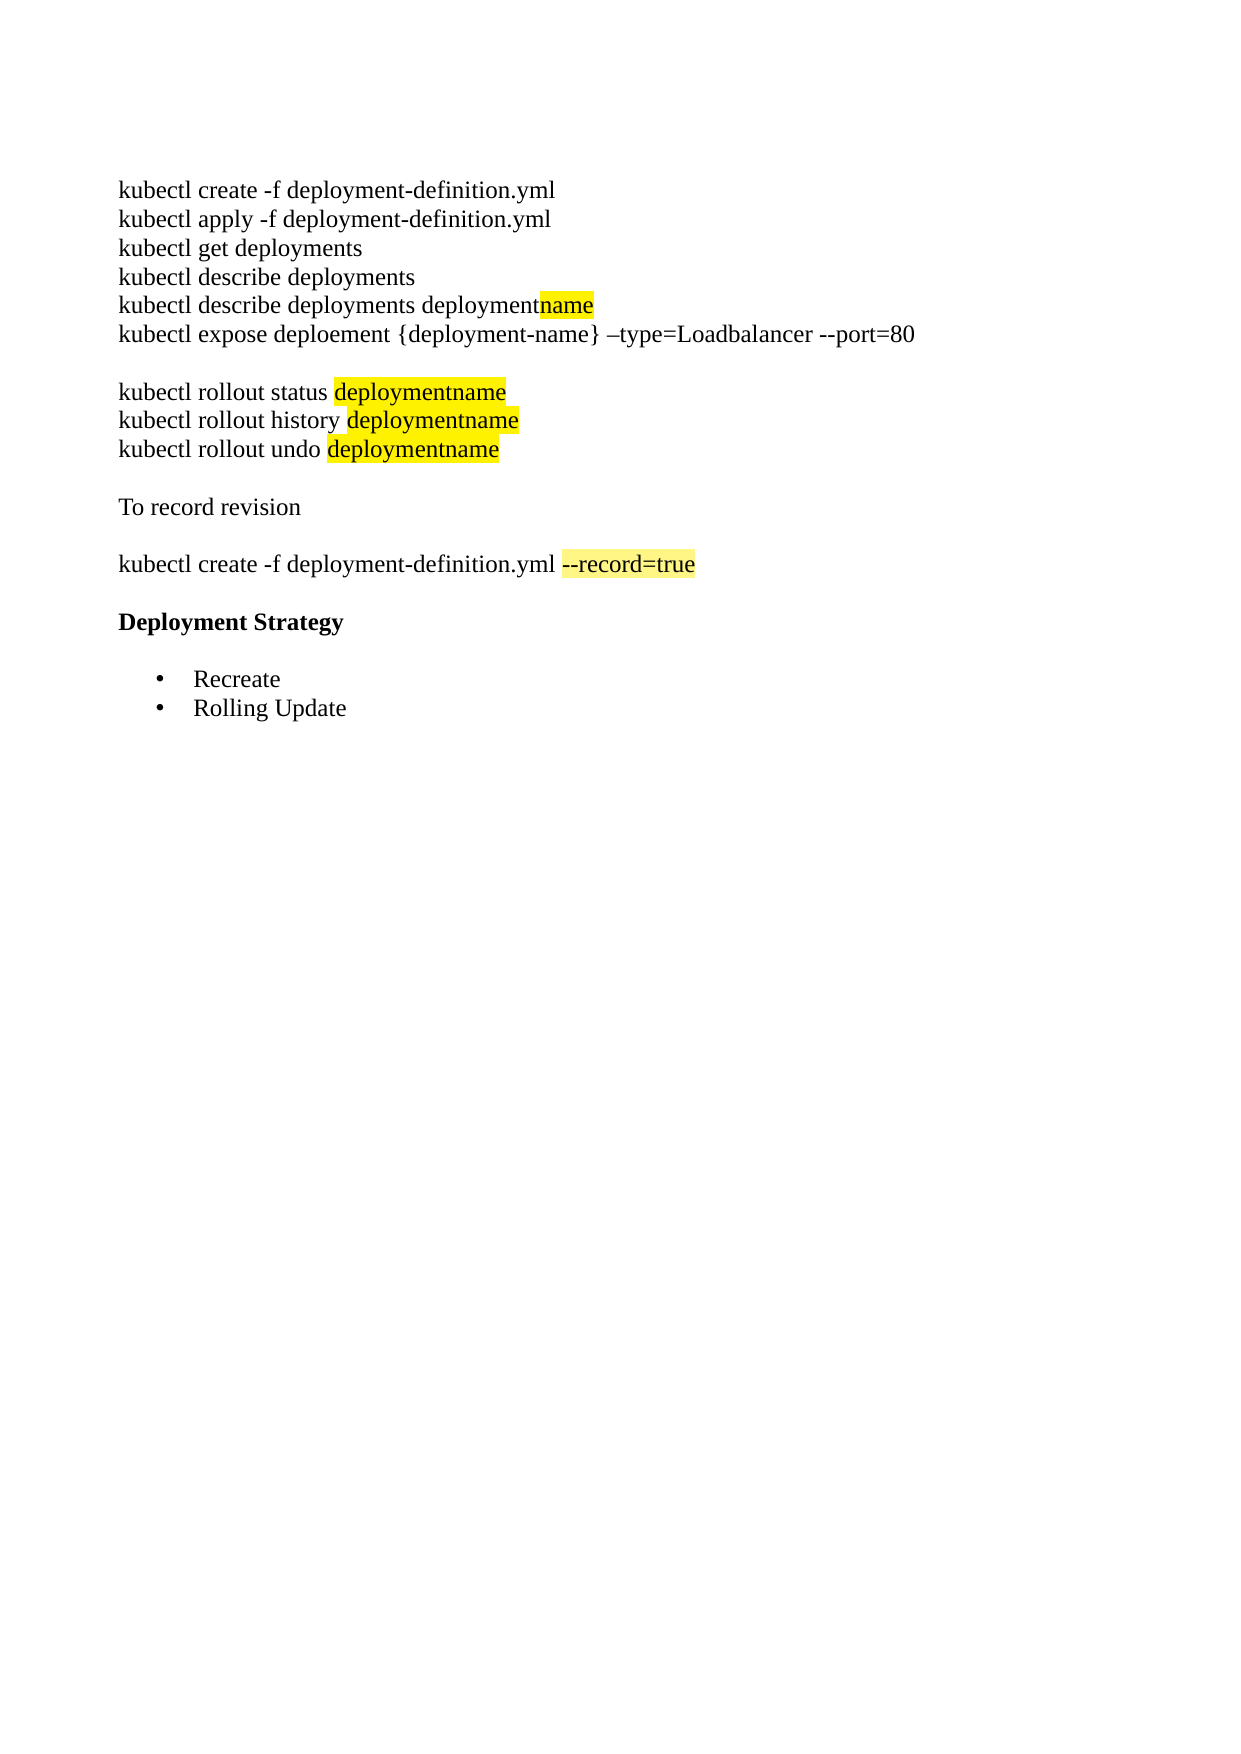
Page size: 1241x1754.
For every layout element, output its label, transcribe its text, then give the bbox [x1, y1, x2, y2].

list Recreate [156, 664, 1122, 693]
text kubectl expose deploement {deployment-name} –type=Loadbalancer --port=80 [118, 319, 1122, 348]
text kubectl create -f deployment-definition.yml --record=true [118, 549, 1122, 578]
text kubectl apply -f deployment-definition.yml [118, 204, 1122, 233]
text kubectl describe deployments [118, 262, 1122, 291]
text kubectl create -f deployment-definition.yml [118, 176, 1122, 204]
list Rolling Update [156, 693, 1122, 722]
text To record revision [118, 492, 1122, 521]
text kubectl rollout undo deploymentname [118, 434, 1122, 463]
text Deployment Strategy [118, 607, 1122, 636]
text kubectl rollout status deploymentname [118, 377, 1122, 406]
text kubectl get deployments [118, 233, 1122, 262]
text kubectl describe deployments deploymentname [118, 291, 1122, 319]
text kubectl rollout history deploymentname [118, 406, 1122, 434]
